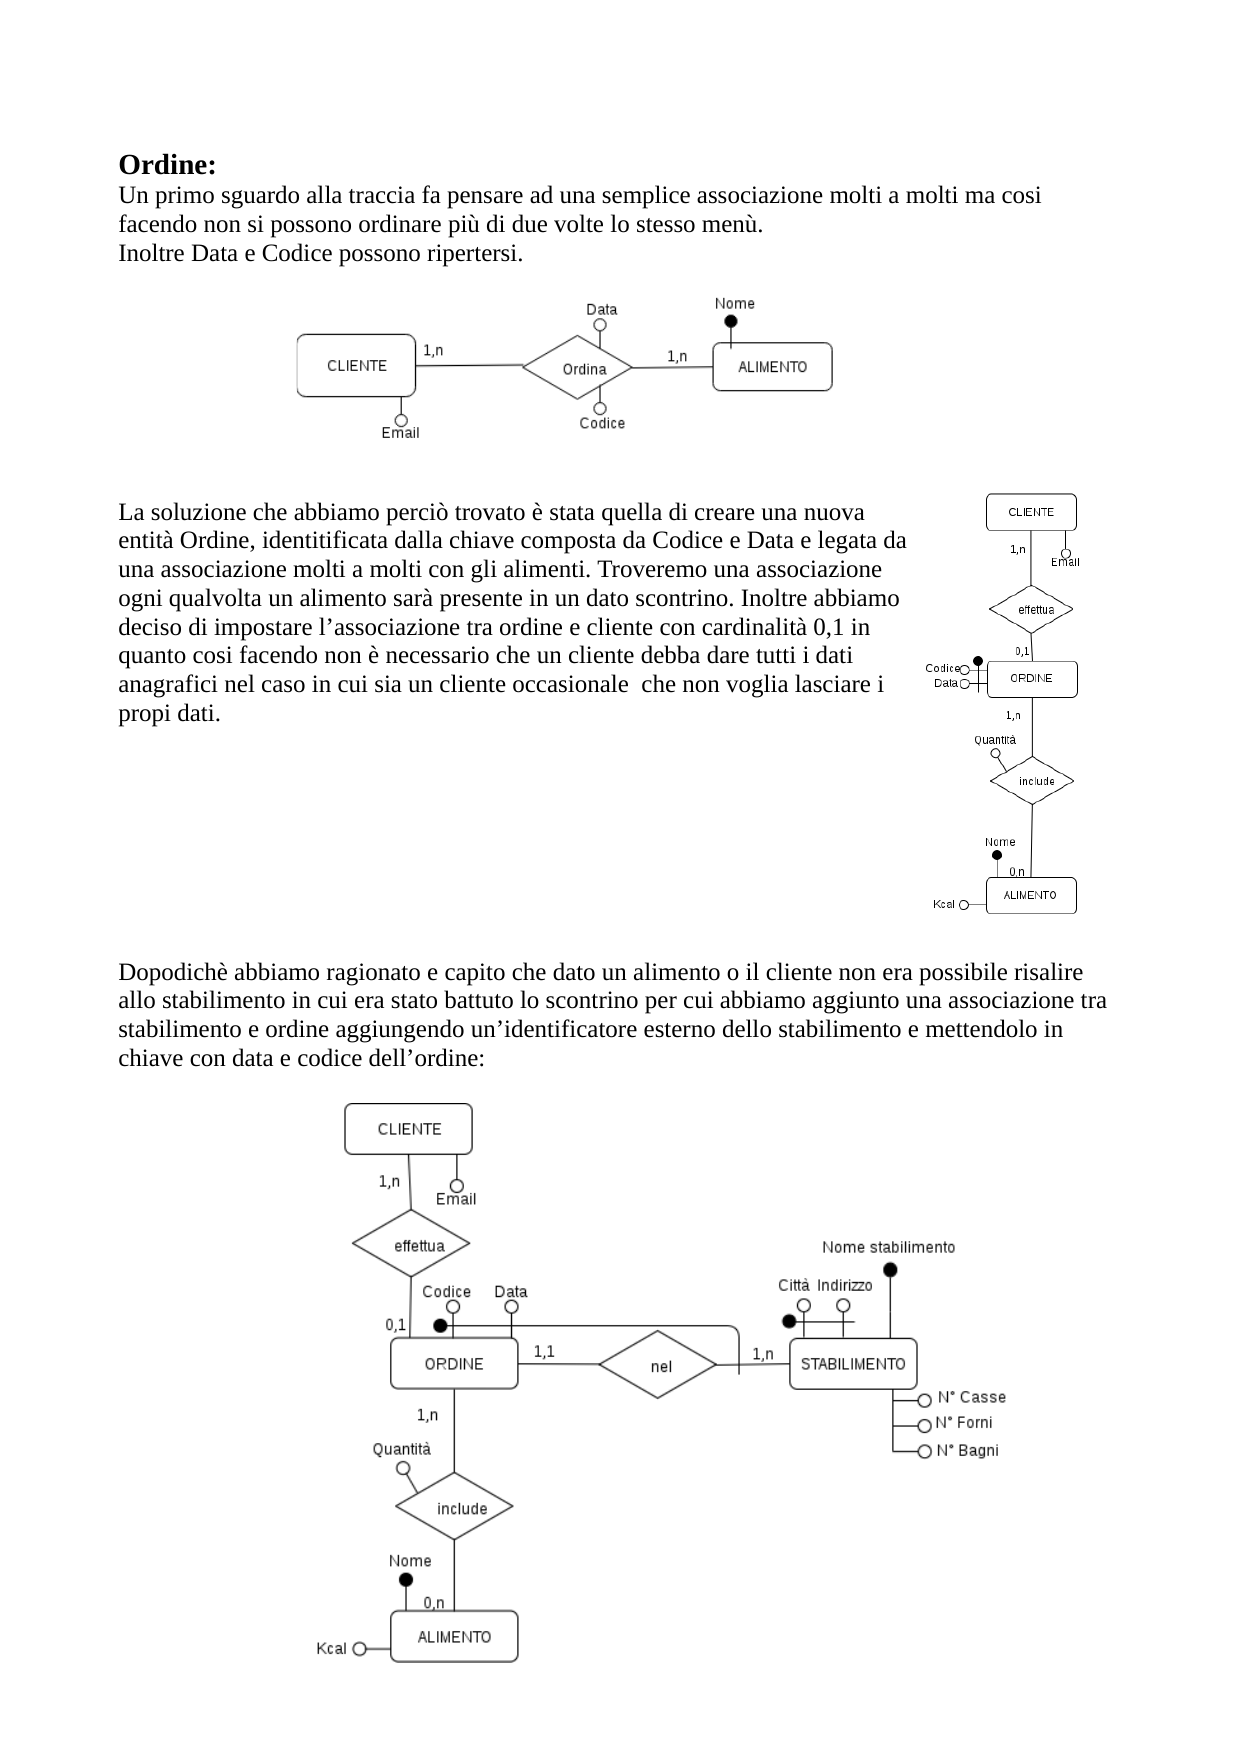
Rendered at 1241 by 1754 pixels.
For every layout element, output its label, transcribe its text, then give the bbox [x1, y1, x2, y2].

text Un primo sguardo alla traccia fa pensare ad una semplice associazione molti a molti ma cosi facendo non si possono ordinare più di due volte lo stesso menù. [118, 180, 1122, 238]
text Ordine: [118, 147, 1122, 180]
picture [296, 292, 834, 444]
text Dopodichè abbiamo ragionato e capito che dato un alimento o il cliente non era possibile risalire allo stabilimento in cui era stato battuto lo scontrino per cui abbiamo aggiunto una associazione tra stabilimento e ordine aggiungendo un’identificatore esterno dello stabilimento e mettendolo in chiave con data e codice dell’ordine: [118, 957, 1122, 1072]
picture [314, 1103, 1022, 1663]
text La soluzione che abbiamo perciò trovato è stata quella di creare una nuova entità Ordine, identitificata dalla chiave composta da Codice e Data e legata da una associazione molti a molti con gli alimenti. Troveremo una associazione ogni qualvolta un alimento sarà presente in un dato scontrino. Inoltre abbiamo deciso di impostare l’associazione tra ordine e cliente con cardinalità 0,1 in quanto cosi facendo non è necessario che un cliente debba dare tutti i dati anagrafici nel caso in cui sia un cliente occasionale che non voglia lasciare i propi dati. [118, 497, 923, 727]
text Inoltre Data e Codice possono ripertersi. [118, 238, 1122, 267]
picture [923, 493, 1082, 914]
